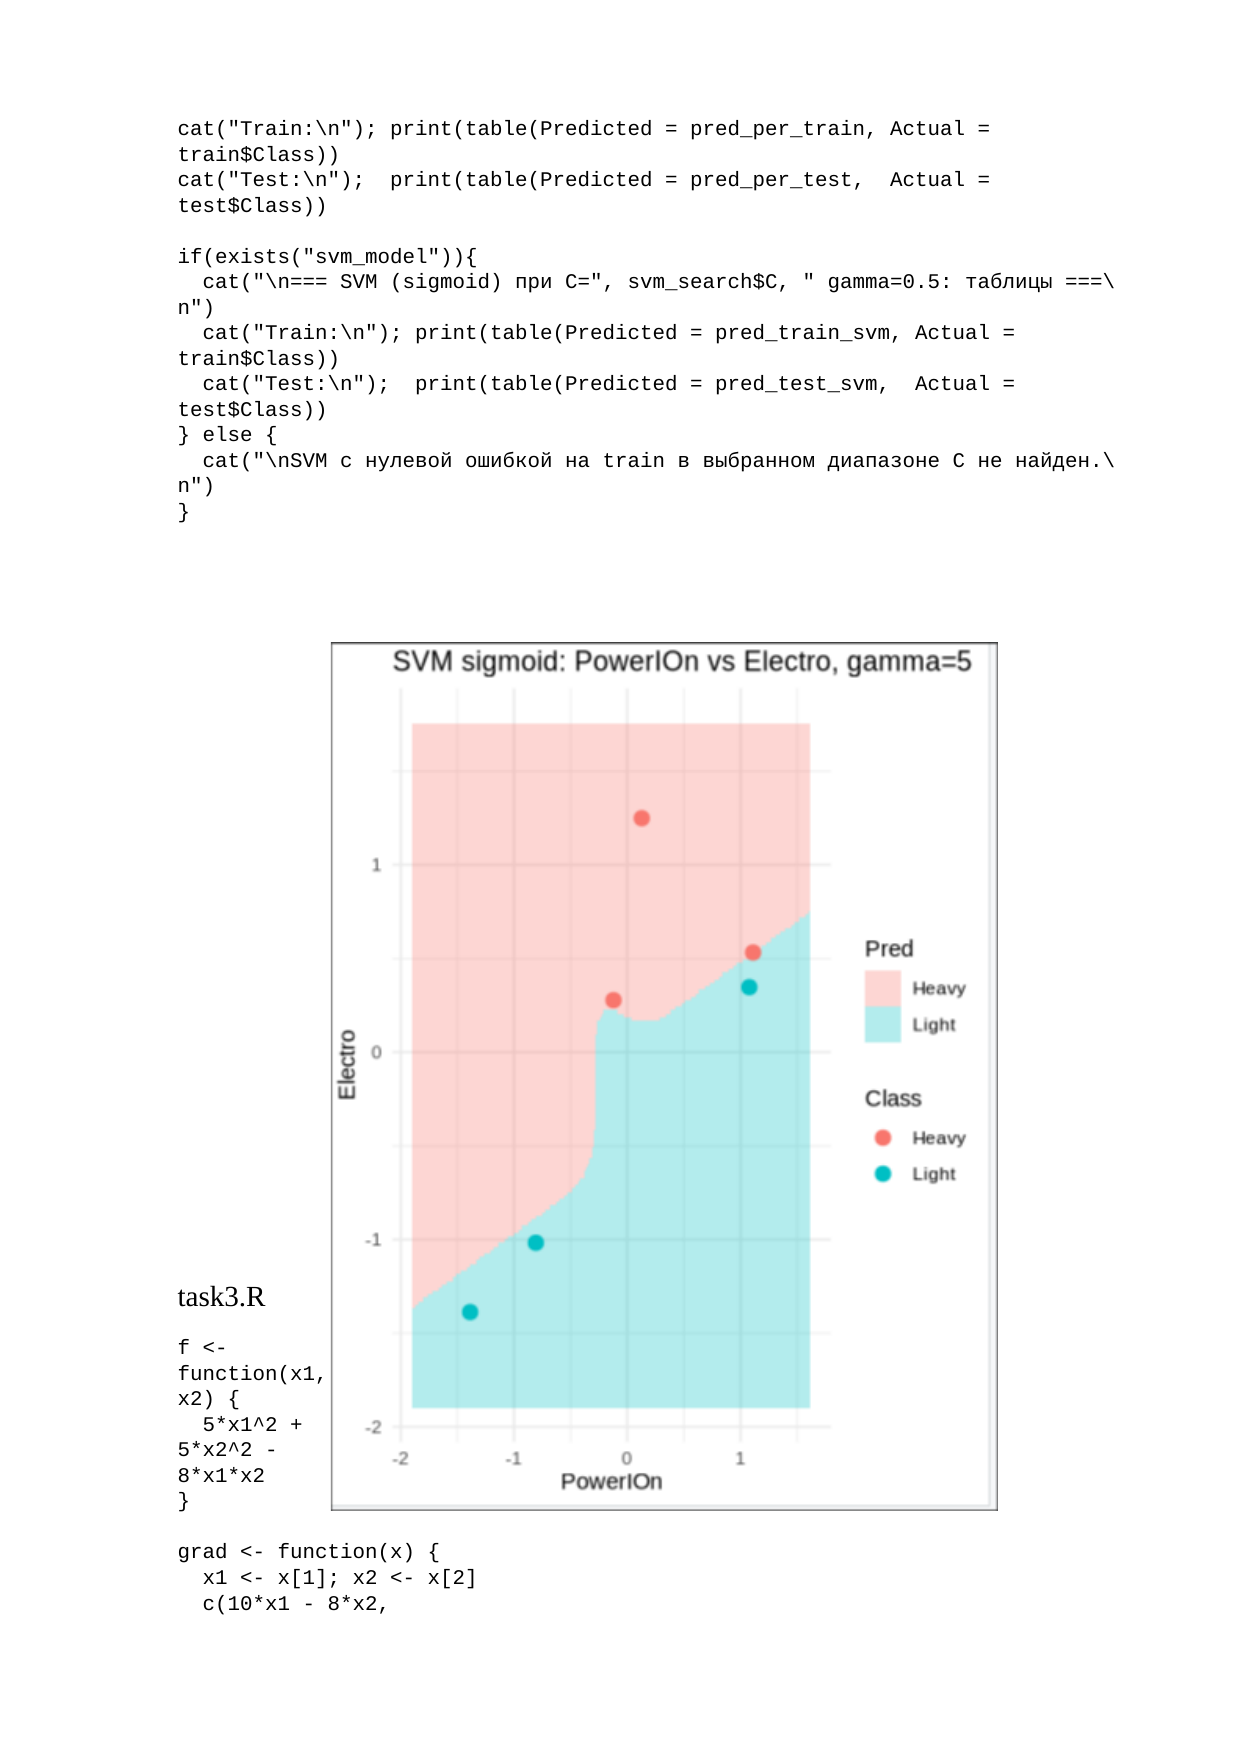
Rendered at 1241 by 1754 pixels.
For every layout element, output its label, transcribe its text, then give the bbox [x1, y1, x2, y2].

text } else { [177, 424, 1152, 448]
text cat("Train:\n"); print(table(Predicted = pred_per_train, Actual = train$Class)) [177, 118, 1152, 167]
text [998, 1414, 1152, 1488]
picture [330, 642, 998, 1511]
text } [177, 501, 1152, 524]
text if(exists("svm_model")){ [177, 246, 1152, 269]
text task3.R [177, 1279, 330, 1313]
text grad <- function(x) { [177, 1541, 1152, 1565]
text cat("Train:\n"); print(table(Predicted = pred_train_svm, Actual = train$Class)) [177, 322, 1152, 371]
text cat("Test:\n"); print(table(Predicted = pred_test_svm, Actual = test$Class)) [177, 373, 1152, 422]
text } [177, 1490, 1152, 1514]
text f <- function(x1, x2) { [177, 1337, 330, 1412]
text [998, 1337, 1152, 1412]
text cat("\n=== SVM (sigmoid) при C=", svm_search$C, " gamma=0.5: таблицы ===\n") [177, 271, 1152, 320]
text 5*x1^2 + 5*x2^2 - 8*x1*x2 [177, 1414, 330, 1488]
text cat("Test:\n"); print(table(Predicted = pred_per_test, Actual = test$Class)) [177, 169, 1152, 218]
text c(10*x1 - 8*x2, [177, 1592, 1152, 1616]
text x1 <- x[1]; x2 <- x[2] [177, 1567, 1152, 1591]
text [998, 1279, 1091, 1313]
text cat("\nSVM с нулевой ошибкой на train в выбранном диапазоне C не найден.\n") [177, 450, 1152, 499]
